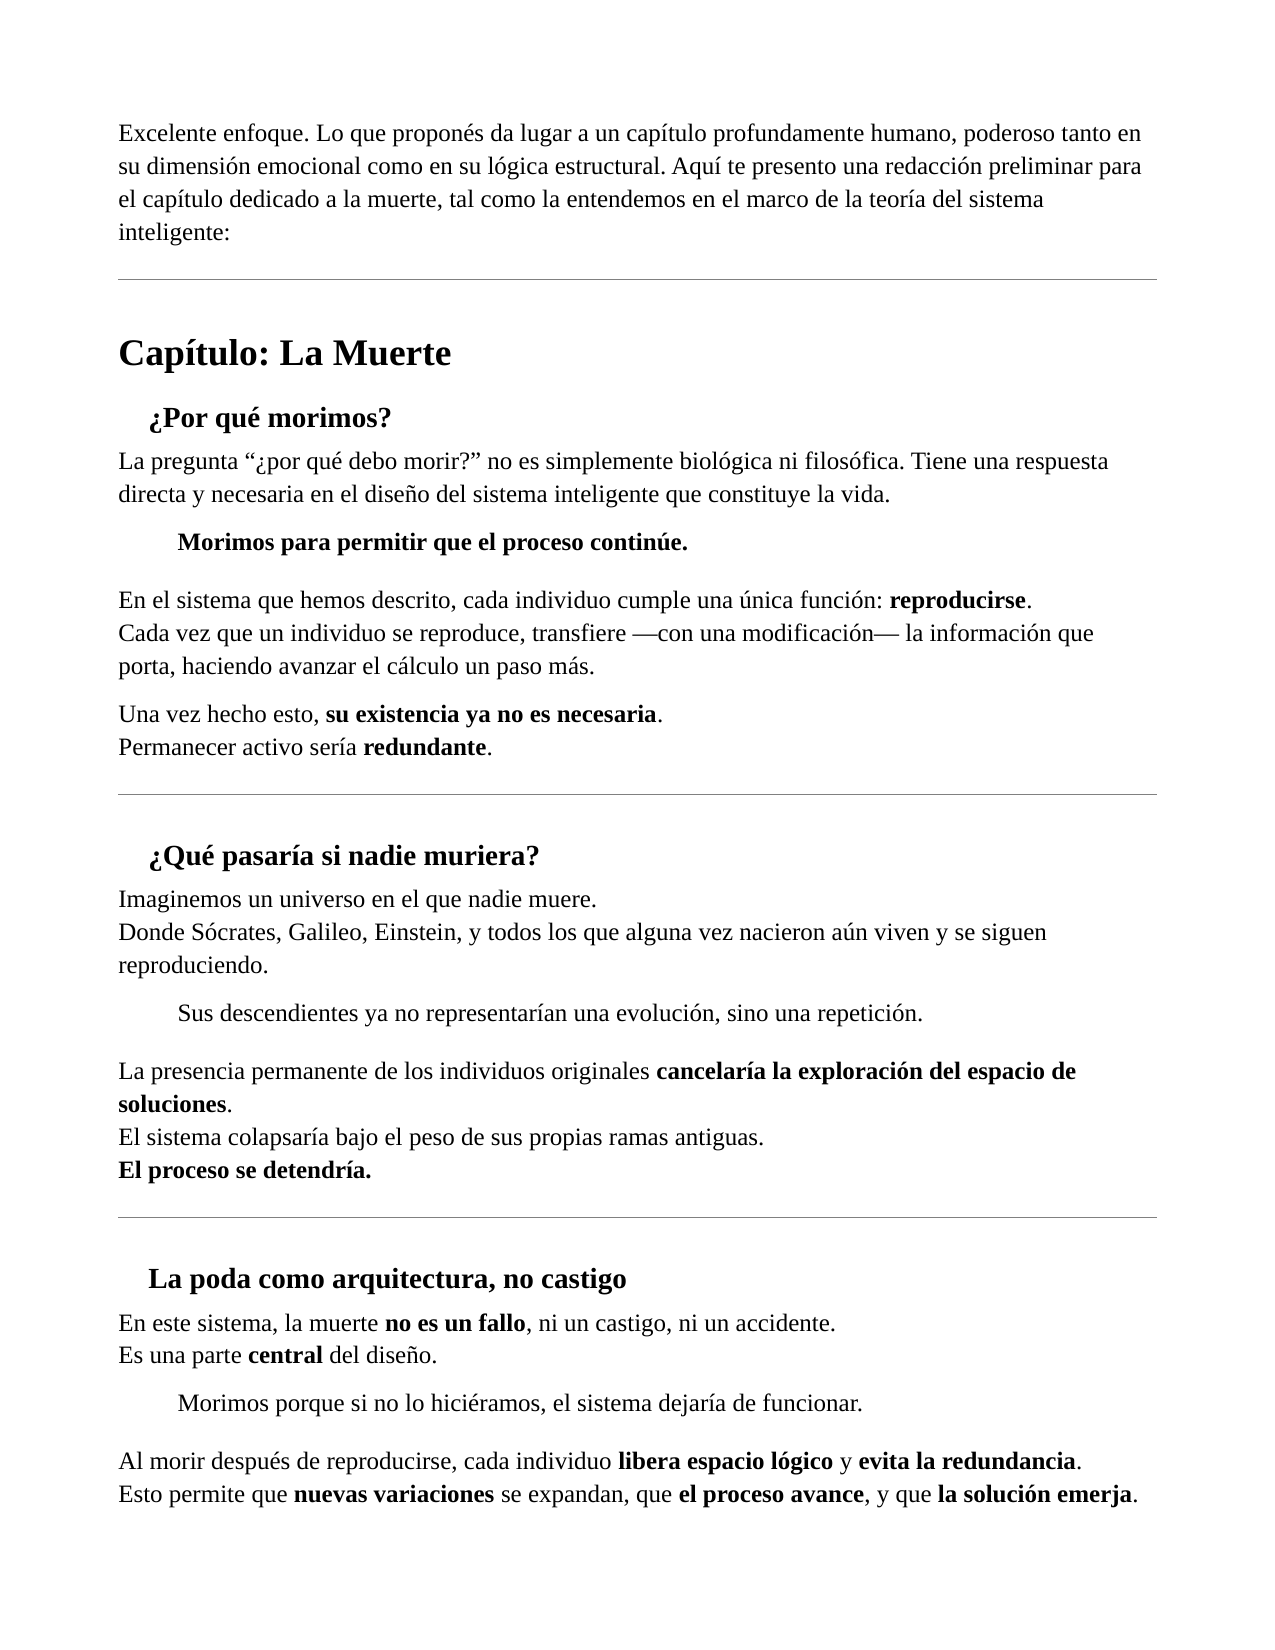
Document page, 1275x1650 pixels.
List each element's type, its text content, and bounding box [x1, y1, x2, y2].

text Imaginemos un universo en el que nadie muere. Donde Sócrates, Galileo, Einstein, y todos los que alguna vez nacieron aún viven y se siguen reproduciendo. [118, 884, 1157, 979]
subtitle 🔹 ¿Qué pasaría si nadie muriera? [118, 838, 1157, 872]
subtitle 🔷 La poda como arquitectura, no castigo [118, 1262, 1157, 1295]
text Al morir después de reproducirse, cada individuo libera espacio lógico y evita la redundancia. Esto permite que nuevas variaciones se expandan, que el proceso avance, y que la solución emerja. [118, 1446, 1157, 1508]
subtitle 🔷 ¿Por qué morimos? [118, 400, 1157, 434]
text Sus descendientes ya no representarían una evolución, sino una repetición. [177, 998, 1098, 1027]
text Morimos porque si no lo hiciéramos, el sistema dejaría de funcionar. [177, 1388, 1098, 1417]
text La presencia permanente de los individuos originales cancelaría la exploración del espacio de soluciones. El sistema colapsaría bajo el peso de sus propias ramas antiguas. El proceso se detendría. [118, 1056, 1157, 1184]
text Excelente enfoque. Lo que proponés da lugar a un capítulo profundamente humano, poderoso tanto en su dimensión emocional como en su lógica estructural. Aquí te presento una redacción preliminar para el capítulo dedicado a la muerte, tal como la entendemos en el marco de la teoría del sistema inteligente: [118, 118, 1157, 246]
text Una vez hecho esto, su existencia ya no es necesaria. Permanecer activo sería redundante. [118, 699, 1157, 760]
text Morimos para permitir que el proceso continúe. [177, 527, 1098, 556]
text En el sistema que hemos descrito, cada individuo cumple una única función: reproducirse. Cada vez que un individuo se reproduce, transfiere —con una modificación— la información que porta, haciendo avanzar el cálculo un paso más. [118, 585, 1157, 680]
text En este sistema, la muerte no es un fallo, ni un castigo, ni un accidente. Es una parte central del diseño. [118, 1308, 1157, 1369]
subtitle Capítulo: La Muerte [118, 330, 1157, 373]
text La pregunta “¿por qué debo morir?” no es simplemente biológica ni filosófica. Tiene una respuesta directa y necesaria en el diseño del sistema inteligente que constituye la vida. [118, 446, 1157, 508]
